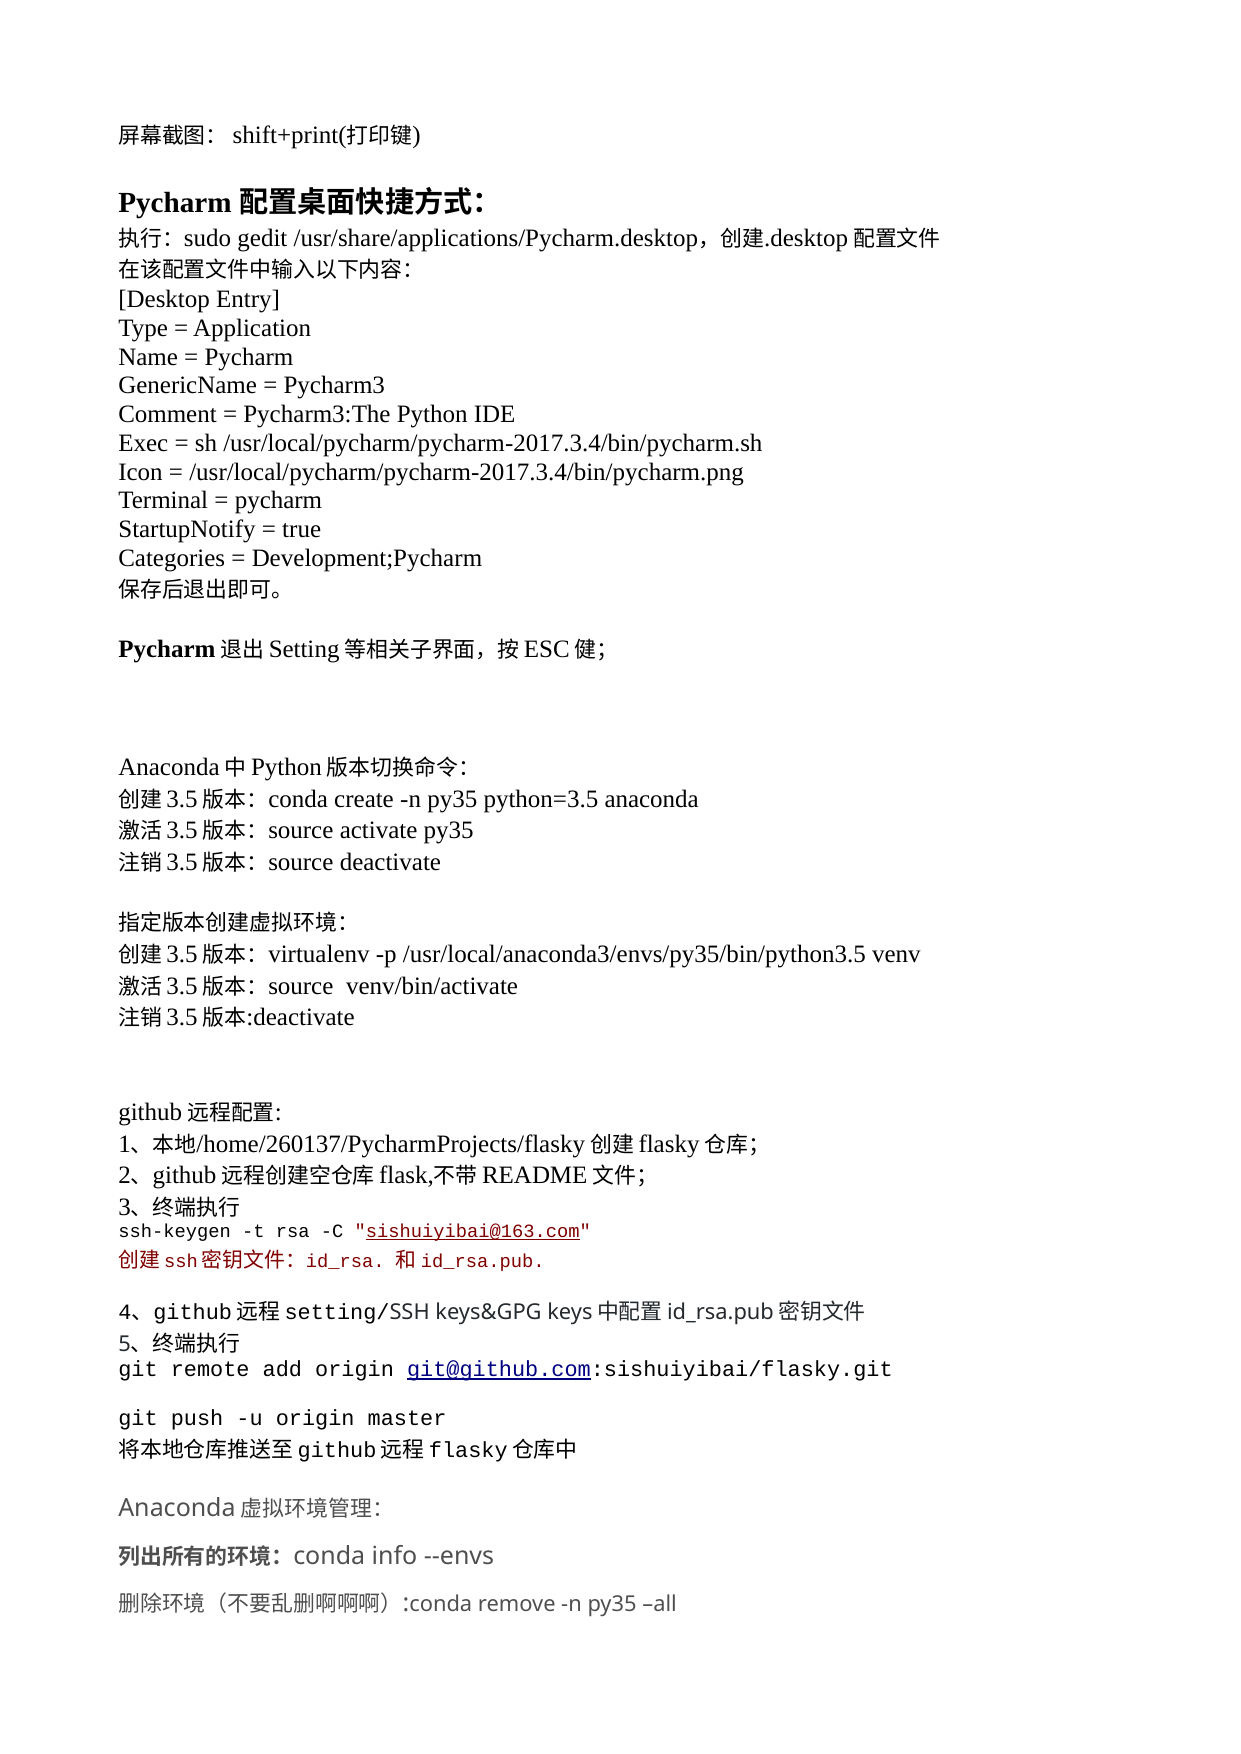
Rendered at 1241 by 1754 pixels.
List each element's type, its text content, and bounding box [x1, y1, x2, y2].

text Name = Pycharm [118, 342, 1122, 370]
text 注销3.5版本：source deactivate [118, 845, 1122, 877]
text 激活3.5版本：source venv/bin/activate [118, 969, 1122, 1000]
text 删除环境（不要乱删啊啊啊）:conda remove -n py35 –all [118, 1584, 1122, 1618]
text Pycharm 配置桌面快捷方式： [118, 178, 1122, 221]
text Anaconda中Python版本切换命令： [118, 750, 1122, 782]
text Terminal = pycharm [118, 485, 1122, 514]
text 激活3.5版本：source activate py35 [118, 813, 1122, 845]
text git remote add origin git@github.com:sishuiyibai/flasky.git [118, 1358, 1122, 1383]
text Icon = /usr/local/pycharm/pycharm-2017.3.4/bin/pycharm.png [118, 457, 1122, 485]
text 3、终端执行 [118, 1190, 1122, 1222]
text 创建3.5版本：conda create -n py35 python=3.5 anaconda [118, 782, 1122, 813]
text 将本地仓库推送至github远程flasky仓库中 [118, 1432, 1122, 1464]
text Comment = Pycharm3:The Python IDE [118, 399, 1122, 428]
text Categories = Development;Pycharm [118, 543, 1122, 572]
text Anaconda虚拟环境管理： [118, 1489, 1122, 1523]
text Type = Application [118, 313, 1122, 342]
text GenericName = Pycharm3 [118, 370, 1122, 399]
text StartupNotify = true [118, 514, 1122, 543]
text 屏幕截图： shift+print(打印键) [118, 118, 1122, 150]
text 5、终端执行 [118, 1326, 1122, 1358]
text ssh-keygen -t rsa -C "sishuiyibai@163.com" [118, 1222, 1122, 1243]
text git push -u origin master [118, 1408, 1122, 1432]
text Pycharm退出Setting等相关子界面，按ESC健； [118, 632, 1122, 664]
text 1、本地/home/260137/PycharmProjects/flasky创建flasky仓库； [118, 1127, 1122, 1158]
text 2、github远程创建空仓库flask,不带README文件； [118, 1158, 1122, 1190]
text 在该配置文件中输入以下内容： [118, 252, 1122, 284]
text 保存后退出即可。 [118, 572, 1122, 603]
text 指定版本创建虚拟环境： [118, 905, 1122, 937]
text github远程配置: [118, 1095, 1122, 1127]
text 创建ssh密钥文件：id_rsa. 和id_rsa.pub. [118, 1243, 1122, 1273]
text Exec = sh /usr/local/pycharm/pycharm-2017.3.4/bin/pycharm.sh [118, 428, 1122, 457]
text 创建3.5版本：virtualenv -p /usr/local/anaconda3/envs/py35/bin/python3.5 venv [118, 937, 1122, 969]
subtitle 列出所有的环境：conda info --envs [118, 1538, 1122, 1572]
text 执行：sudo gedit /usr/share/applications/Pycharm.desktop，创建.desktop配置文件 [118, 221, 1122, 252]
text [Desktop Entry] [118, 284, 1122, 313]
text 注销3.5版本:deactivate [118, 1000, 1122, 1032]
text 4、github远程setting/SSH keys&GPG keys中配置id_rsa.pub密钥文件 [118, 1294, 1122, 1326]
